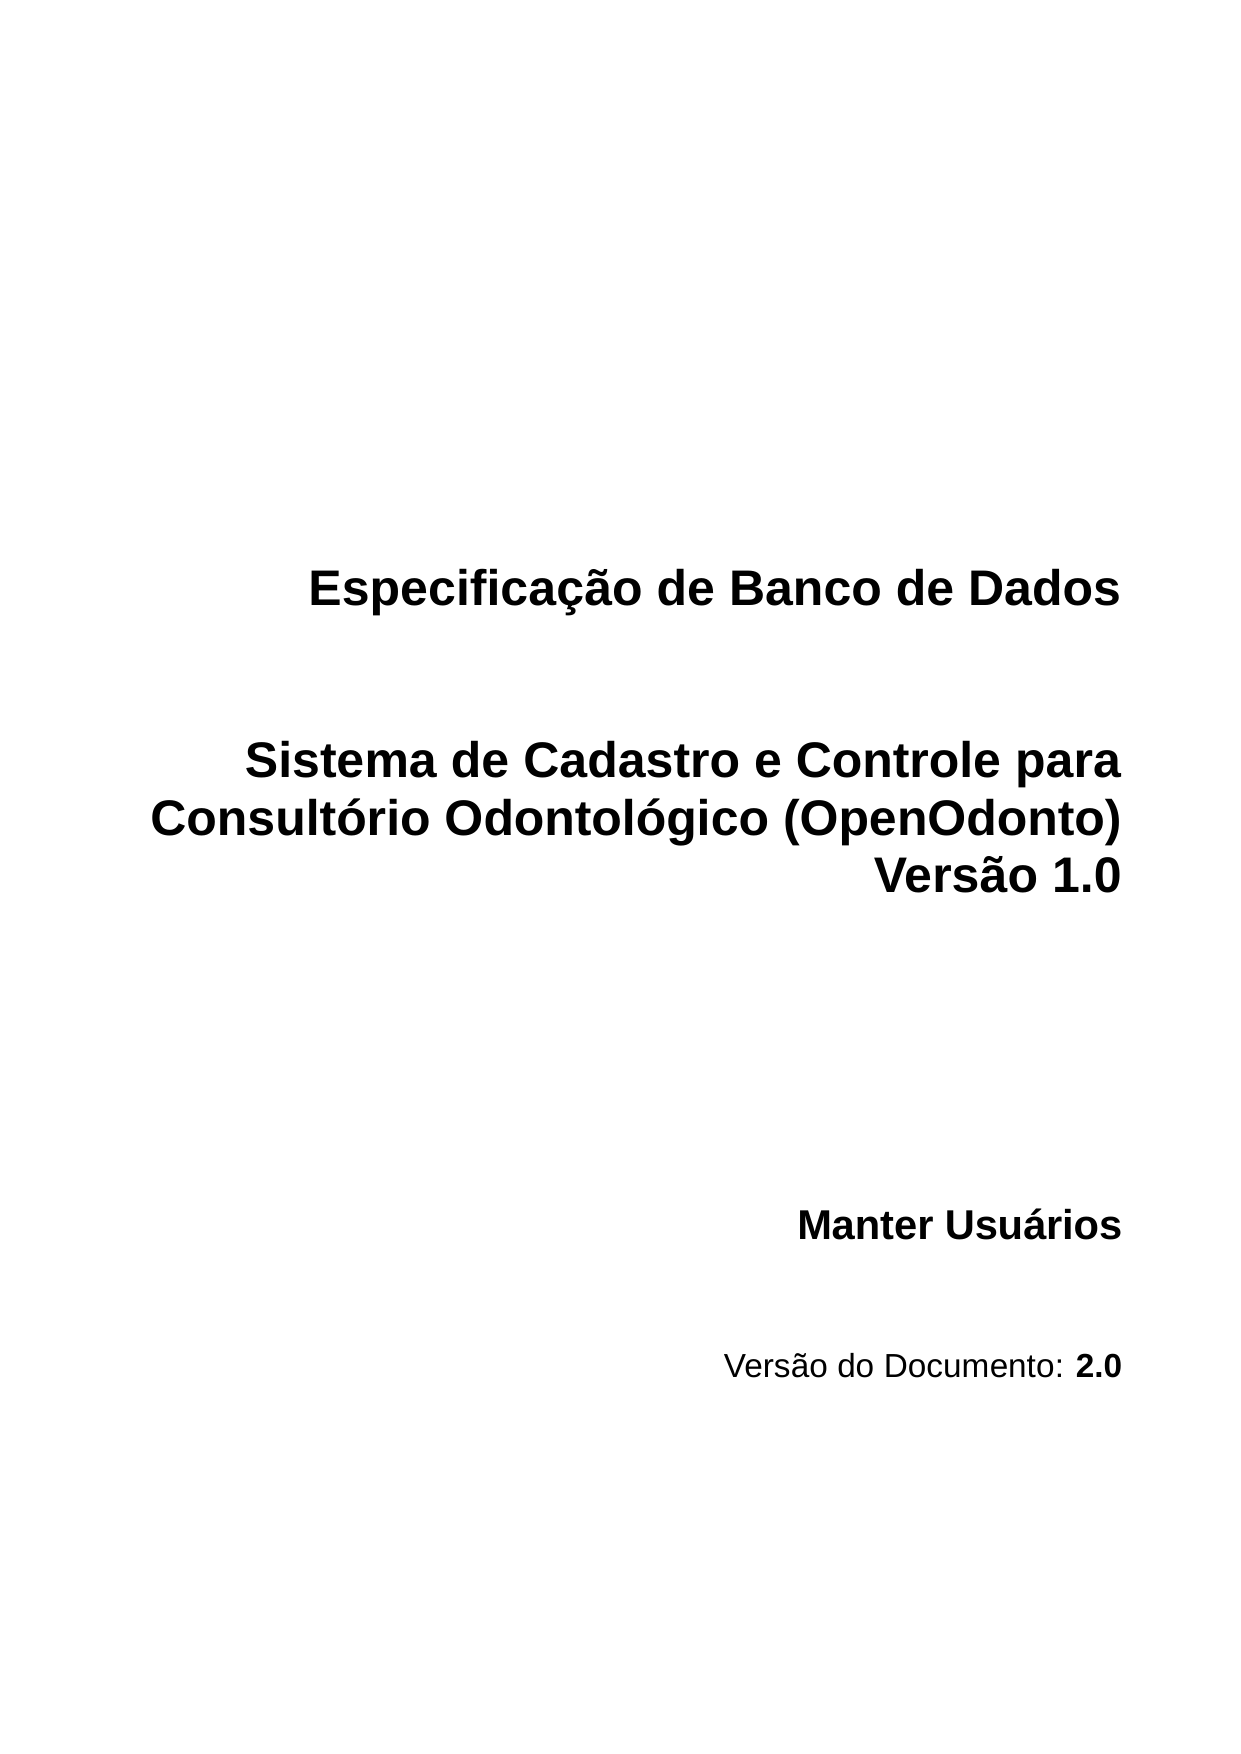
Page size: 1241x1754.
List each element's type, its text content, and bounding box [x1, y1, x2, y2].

text Manter Usuários [118, 1200, 1122, 1248]
text Versão do Documento: 2.0 [118, 1346, 1122, 1384]
text Sistema de Cadastro e Controle para Consultório Odontológico (OpenOdonto) Versão 1.0 [118, 731, 1122, 903]
text Especificação de Banco de Dados [118, 558, 1122, 616]
